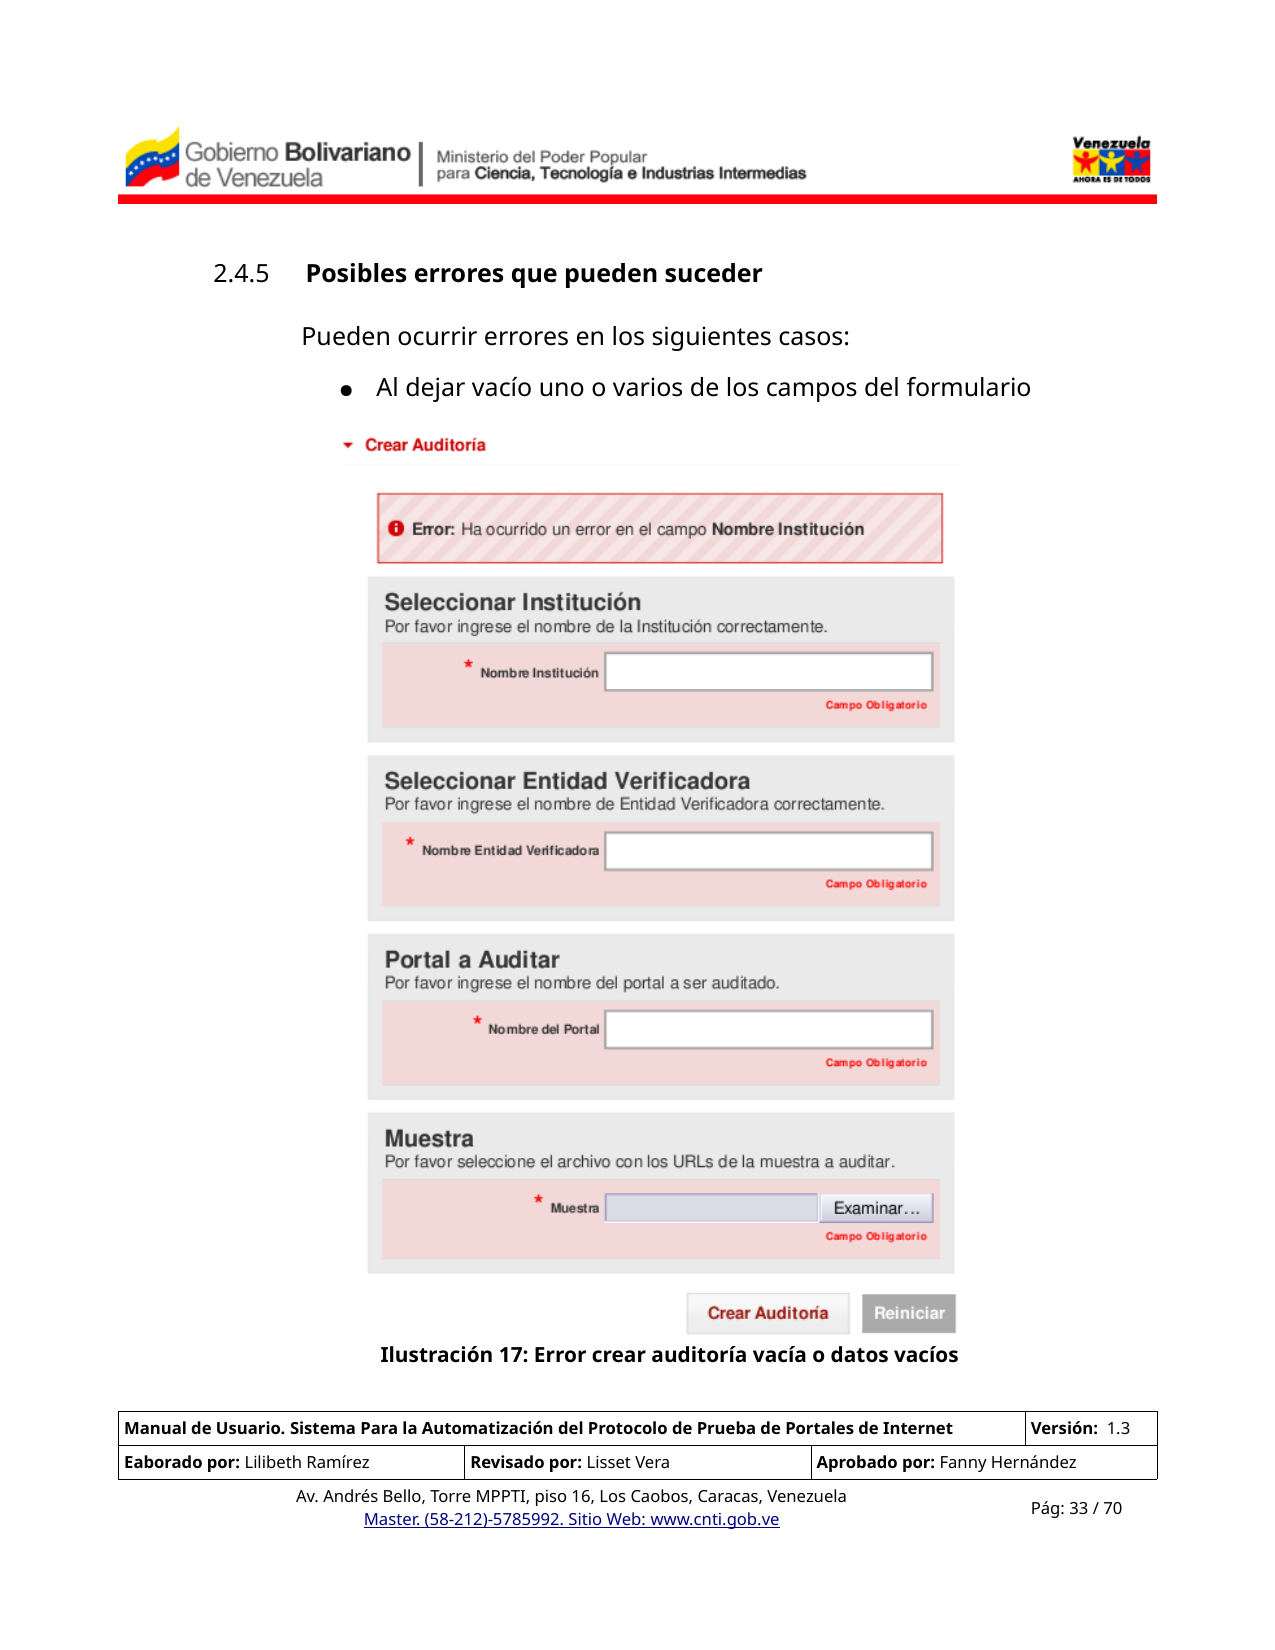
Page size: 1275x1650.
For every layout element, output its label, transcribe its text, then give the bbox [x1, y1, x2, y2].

subtitle Posibles errores que pueden suceder [118, 255, 1157, 289]
picture [118, 118, 1157, 204]
picture [338, 434, 961, 1341]
text Pueden ocurrir errores en los siguientes casos: [301, 318, 1098, 352]
text Ilustración 17: Error crear auditoría vacía o datos vacíos [292, 438, 1048, 1369]
list Al dejar vacío uno o varios de los campos del formulario [339, 369, 1098, 403]
